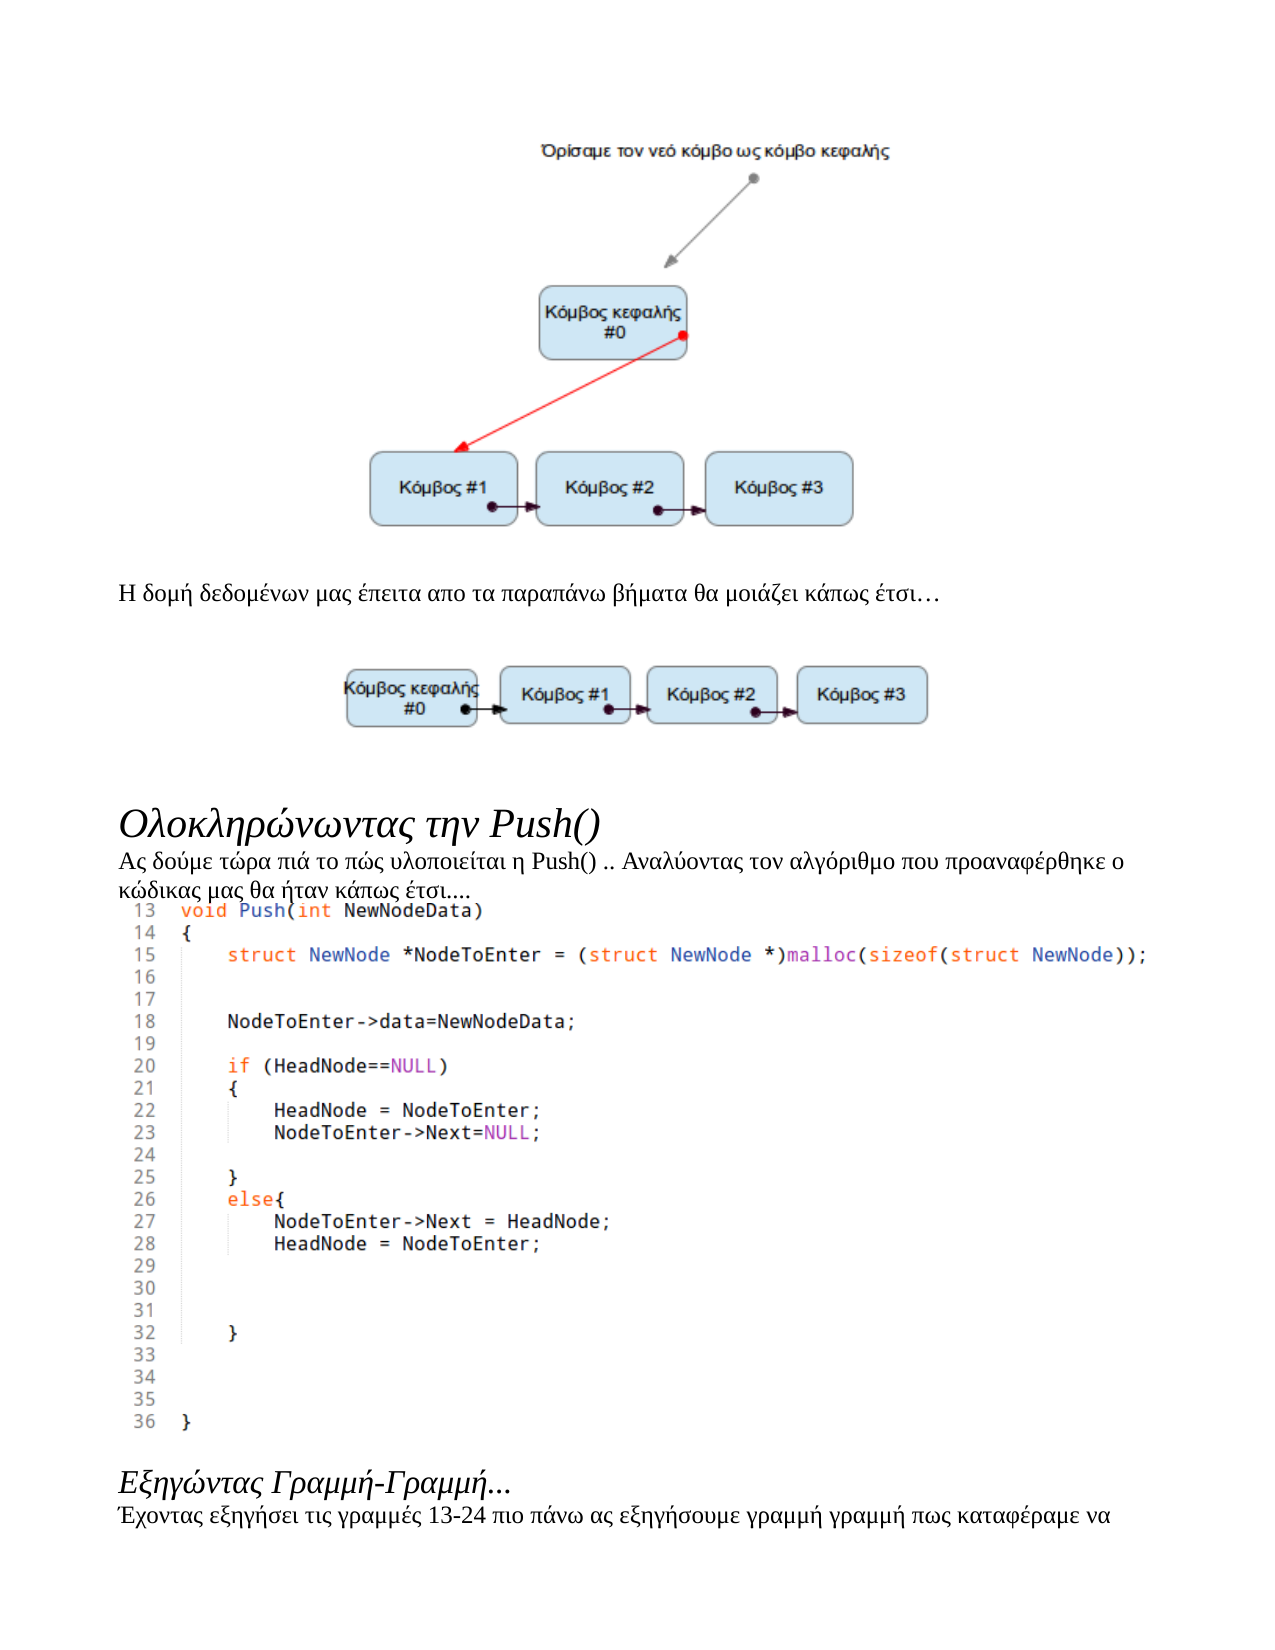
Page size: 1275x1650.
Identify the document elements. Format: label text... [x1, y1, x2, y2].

text Έχοντας εξηγήσει τις γραμμές 13-24 πιο πάνω ας εξηγήσουμε γραμμή γραμμή πως καταφέραμε να [118, 1500, 1157, 1529]
text Εξηγώντας Γραμμή-Γραμμή... [118, 1462, 1157, 1500]
text Η δομή δεδομένων μας έπειτα απο τα παραπάνω βήματα θα μοιάζει κάπως έτσι… [118, 578, 1157, 607]
picture [342, 655, 933, 737]
picture [118, 903, 1157, 1434]
text Ας δούμε τώρα πιά το πώς υλοποιείται η Push() .. Αναλύοντας τον αλγόριθμο που προαναφέρθηκε ο κώδικας μας θα ήταν κάπως έτσι.... [118, 846, 1157, 903]
picture [365, 132, 901, 536]
text Ολοκληρώνωντας την Push() [118, 798, 1157, 846]
